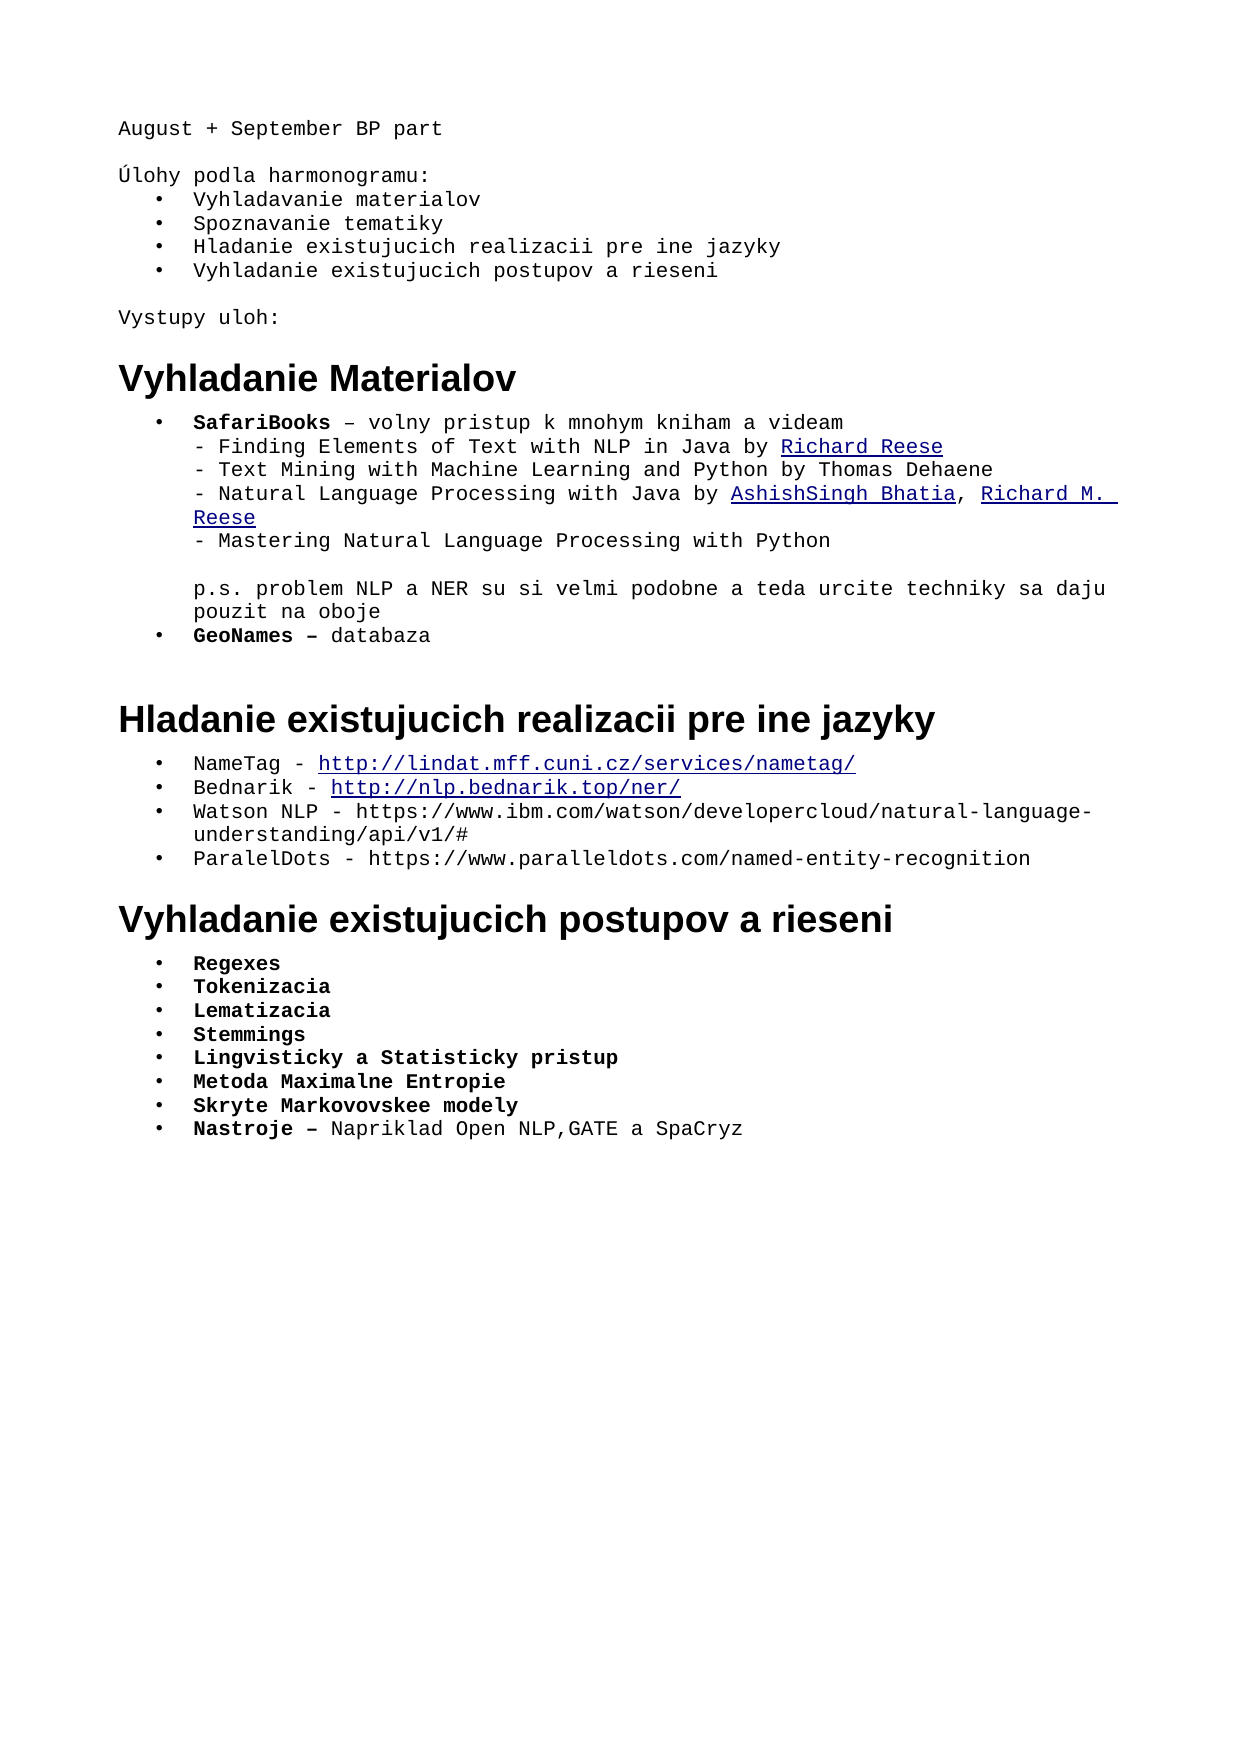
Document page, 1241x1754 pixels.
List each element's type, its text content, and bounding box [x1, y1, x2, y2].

list Vyhladavanie materialov [156, 189, 1122, 213]
list p.s. problem NLP a NER su si velmi podobne a teda urcite techniky sa daju pouzit na oboje [156, 578, 1122, 625]
list - Finding Elements of Text with NLP in Java by Richard Reese [156, 436, 1122, 459]
list GeoNames – databaza [156, 625, 1122, 648]
list Skryte Markovovskee modely [156, 1094, 1122, 1118]
list Regexes [156, 953, 1122, 976]
subtitle Vyhladanie Materialov [118, 356, 1122, 399]
list Lingvisticky a Statisticky pristup [156, 1047, 1122, 1071]
list - Text Mining with Machine Learning and Python by Thomas Dehaene [156, 459, 1122, 483]
list ParalelDots - https://www.paralleldots.com/named-entity-recognition [156, 848, 1122, 872]
list Watson NLP - https://www.ibm.com/watson/developercloud/natural-language-understanding/api/v1/# [156, 801, 1122, 848]
list Vyhladanie existujucich postupov a rieseni [156, 260, 1122, 284]
list NameTag - http://lindat.mff.cuni.cz/services/nametag/ [156, 753, 1122, 777]
text Úlohy podla harmonogramu: [118, 165, 1122, 189]
list Nastroje – Napriklad Open NLP,GATE a SpaCryz [156, 1118, 1122, 1142]
list Spoznavanie tematiky [156, 213, 1122, 236]
list - Mastering Natural Language Processing with Python [156, 530, 1122, 554]
list Stemmings [156, 1024, 1122, 1047]
list Bednarik - http://nlp.bednarik.top/ner/ [156, 777, 1122, 801]
list - Natural Language Processing with Java by AshishSingh Bhatia, Richard M. Reese [156, 483, 1122, 530]
list Tokenizacia [156, 976, 1122, 1000]
subtitle Hladanie existujucich realizacii pre ine jazyky [118, 697, 1122, 741]
list Lematizacia [156, 1000, 1122, 1024]
subtitle Vyhladanie existujucich postupov a rieseni [118, 897, 1122, 940]
list SafariBooks – volny pristup k mnohym kniham a videam [156, 412, 1122, 436]
list Metoda Maximalne Entropie [156, 1071, 1122, 1094]
text Vystupy uloh: [118, 307, 1122, 331]
text August + September BP part [118, 118, 1122, 142]
list Hladanie existujucich realizacii pre ine jazyky [156, 236, 1122, 260]
